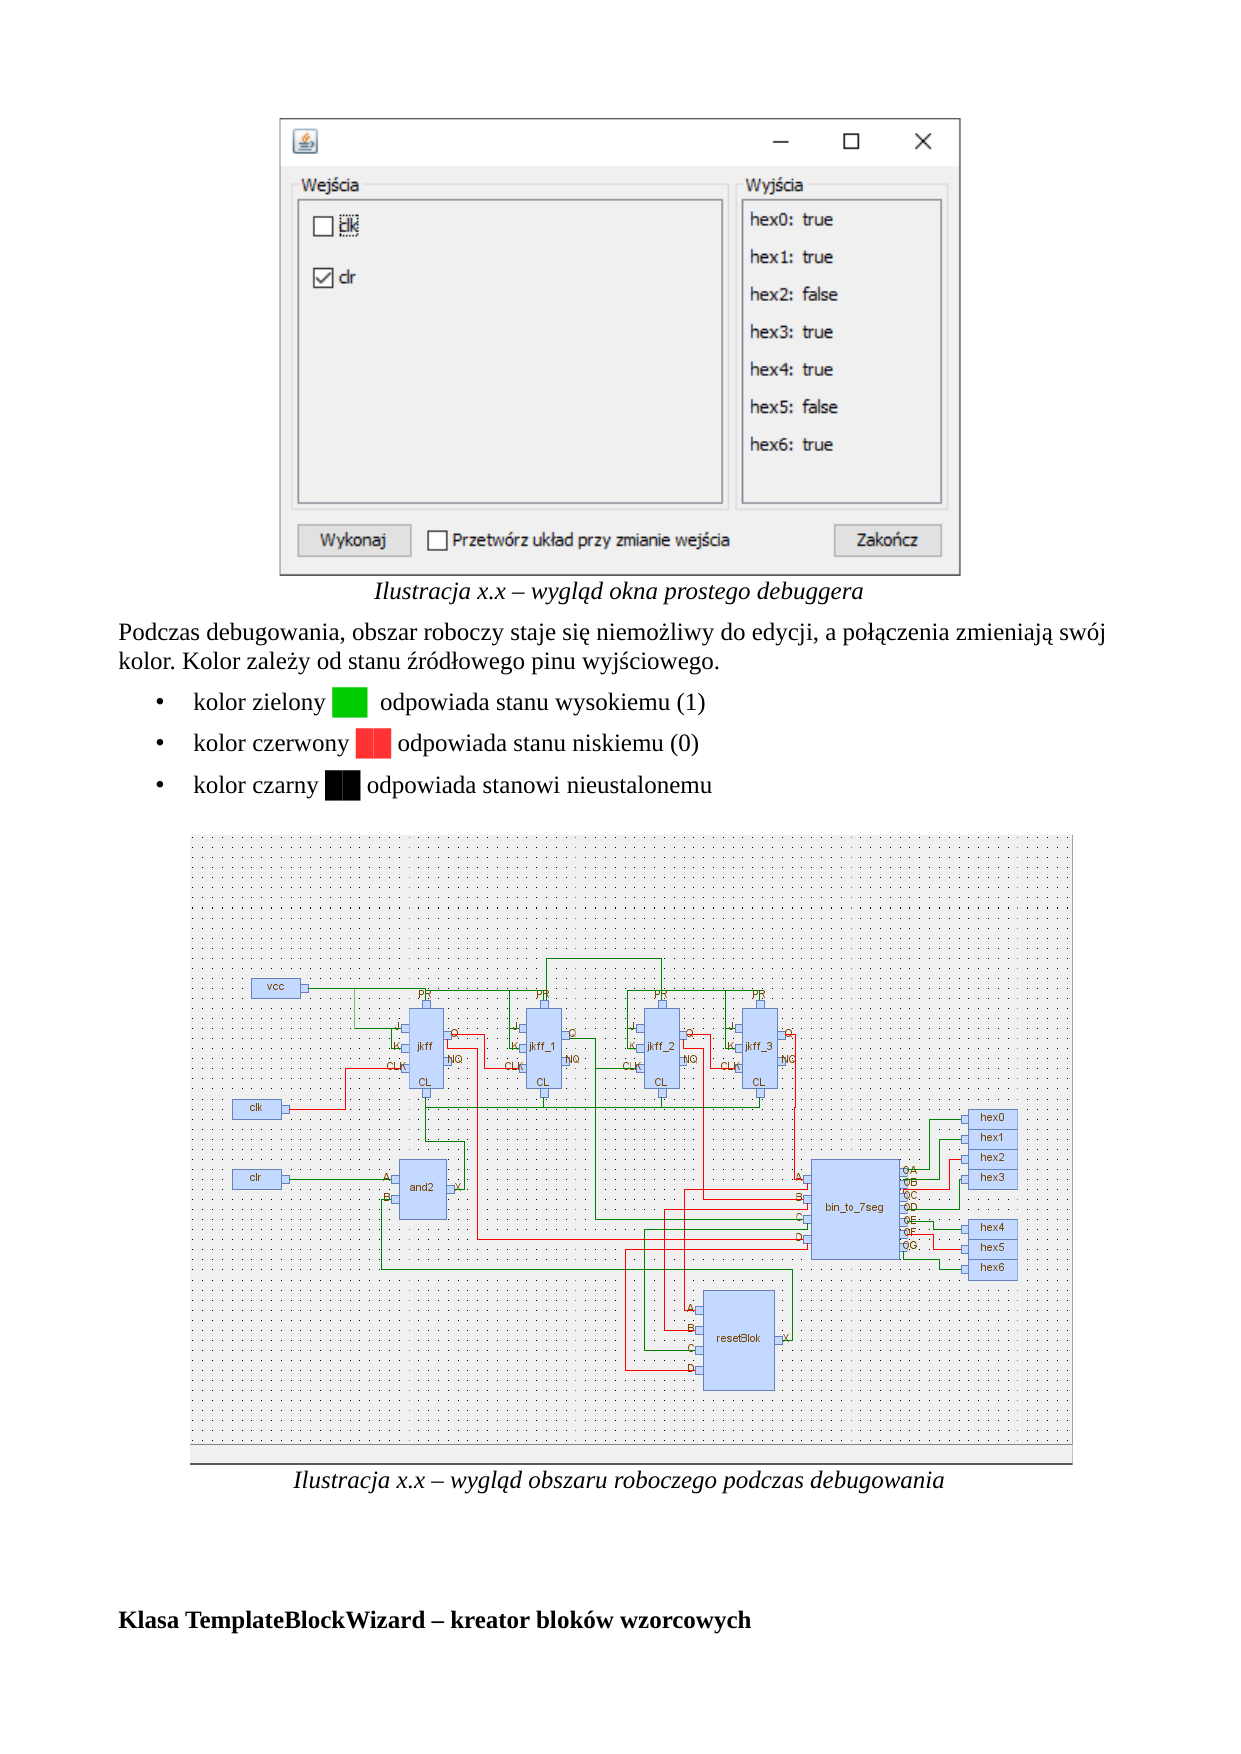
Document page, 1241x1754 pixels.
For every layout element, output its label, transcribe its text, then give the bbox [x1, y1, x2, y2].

list kolor czarny ██ odpowiada stanowi nieustalonemu [360, 770, 1122, 798]
text Ilustracja x.x – wygląd okna prostego debuggera [118, 118, 1122, 605]
text Ilustracja x.x – wygląd obszaru roboczego podczas debugowania [118, 811, 1122, 1493]
text Podczas debugowania, obszar roboczy staje się niemożliwy do edycji, a połączenia zmieniają swój kolor. Kolor zależy od stanu źródłowego pinu wyjściowego. [118, 617, 1122, 675]
text Klasa TemplateBlockWizard – kreator bloków wzorcowych [118, 1605, 1122, 1633]
picture [279, 118, 961, 576]
list kolor zielony ██ odpowiada stanu wysokiemu (1) [367, 687, 1122, 716]
list kolor czarny ██ odpowiada stanowi nieustalonemu [156, 770, 325, 798]
list kolor czerwony ██ odpowiada stanu niskiemu (0) [391, 728, 1122, 757]
list kolor zielony ██ odpowiada stanu wysokiemu (1) [156, 687, 332, 716]
list kolor czerwony ██ odpowiada stanu niskiemu (0) [156, 728, 355, 757]
picture [190, 835, 1073, 1465]
